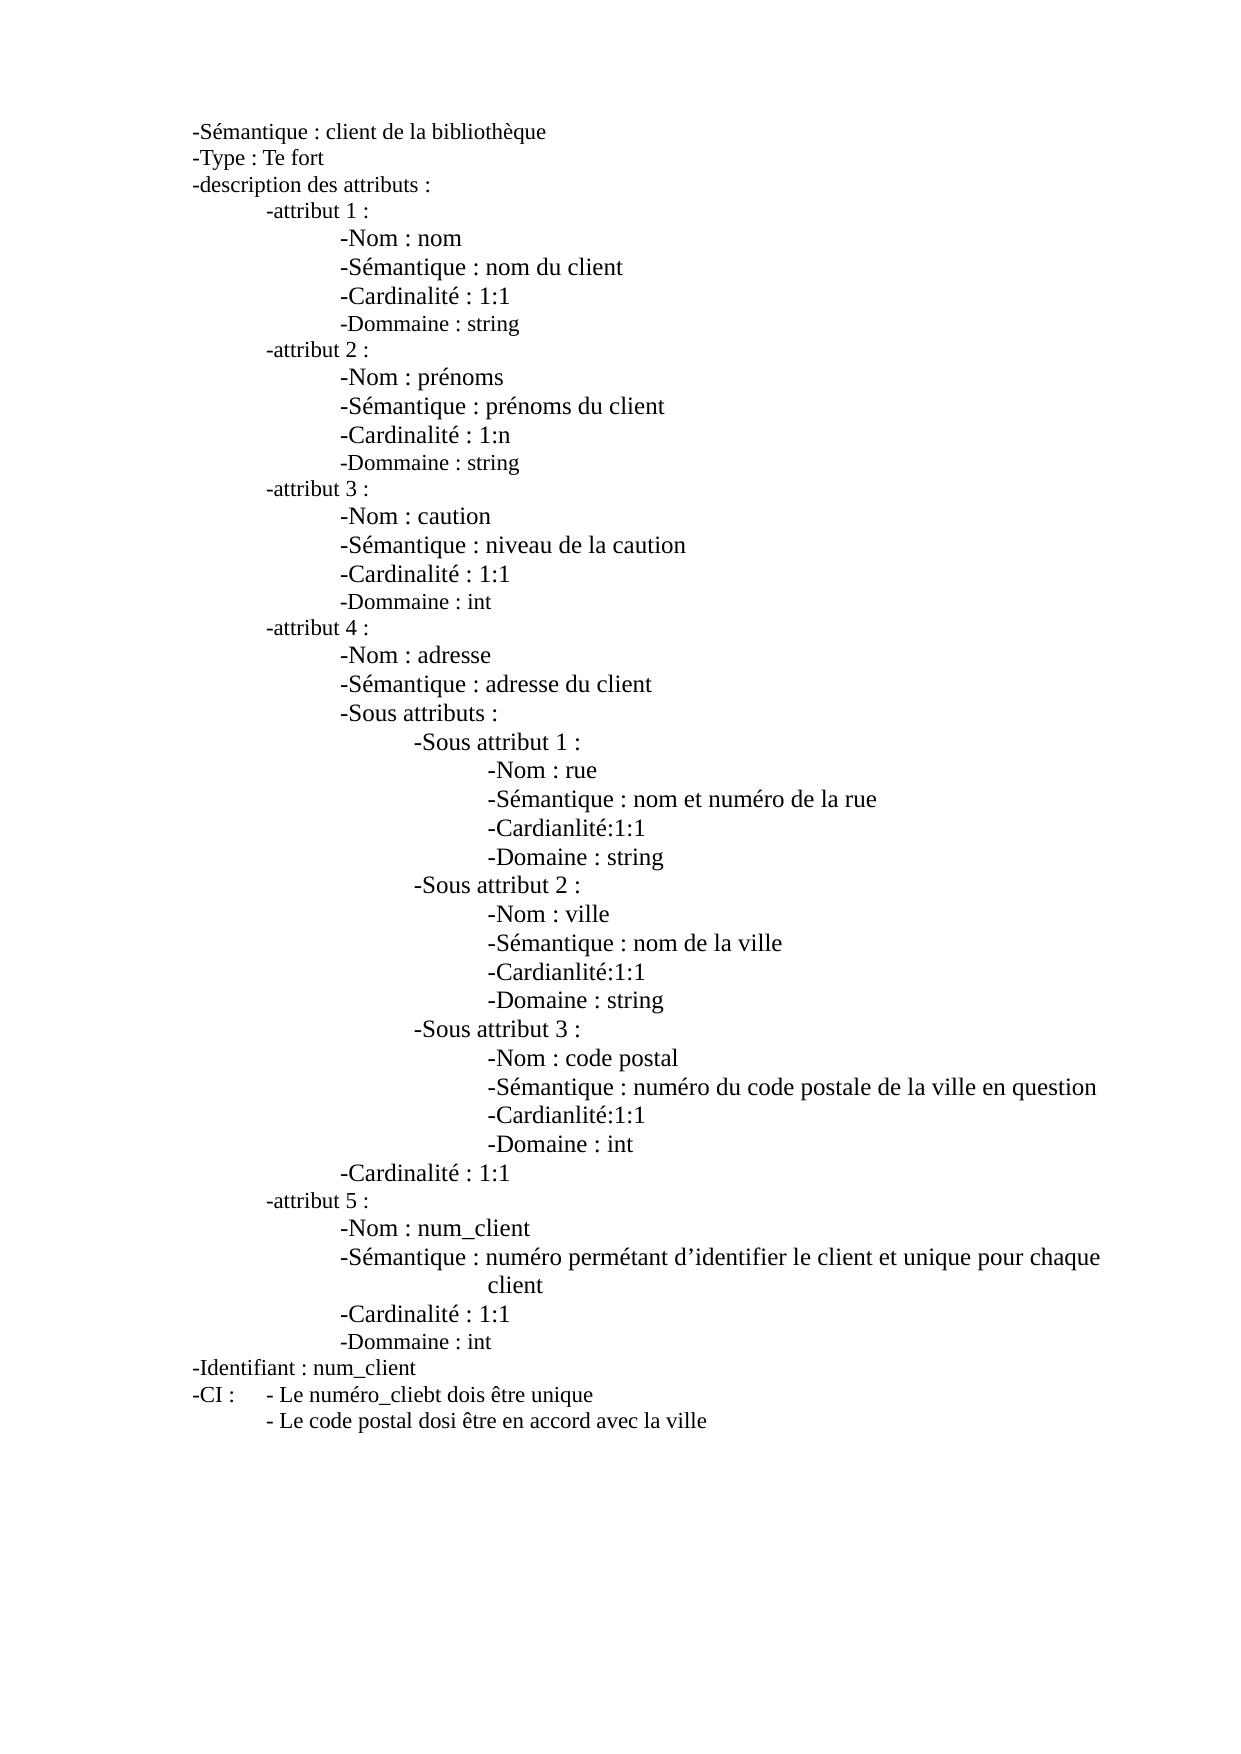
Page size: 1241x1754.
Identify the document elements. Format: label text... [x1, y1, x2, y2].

text -Sous attributs : [118, 698, 1122, 727]
text -Sémantique : prénoms du client [118, 391, 1122, 420]
text -Sémantique : client de la bibliothèque [118, 118, 1122, 144]
text -Dommaine : string [118, 449, 1122, 475]
text -Cardianlité:1:1 [118, 957, 1122, 985]
text -Nom : rue [118, 755, 1122, 784]
text -attribut 3 : [118, 475, 1122, 501]
text -Cardinalité : 1:1 [118, 281, 1122, 310]
text -Dommaine : int [118, 1328, 1122, 1354]
text -Domaine : int [118, 1129, 1122, 1158]
text -Sémantique : adresse du client [118, 669, 1122, 698]
text -attribut 4 : [118, 614, 1122, 640]
text -Cardinalité : 1:1 [118, 1299, 1122, 1328]
text -Nom : adresse [118, 640, 1122, 669]
text -Identifiant : num_client [118, 1354, 1122, 1381]
text -Nom : ville [118, 899, 1122, 928]
text -Sous attribut 3 : [118, 1014, 1122, 1043]
text -attribut 1 : [118, 197, 1122, 223]
text -Sémantique : numéro permétant d’identifier le client et unique pour chaque client [118, 1242, 1122, 1299]
text -Sémantique : numéro du code postale de la ville en question [118, 1072, 1122, 1100]
text -Nom : num_client [118, 1213, 1122, 1242]
text -Cardinalité : 1:n [118, 420, 1122, 449]
text -Type : Te fort [118, 144, 1122, 171]
text -description des attributs : [118, 171, 1122, 197]
text -Sémantique : nom et numéro de la rue [118, 784, 1122, 813]
text -Domaine : string [118, 985, 1122, 1014]
text -Sémantique : nom de la ville [118, 928, 1122, 957]
text -Cardianlité:1:1 [118, 813, 1122, 842]
text -Sémantique : niveau de la caution [118, 530, 1122, 559]
text -Nom : code postal [118, 1043, 1122, 1072]
text -attribut 2 : [118, 336, 1122, 362]
text -Cardinalité : 1:1 [118, 1158, 1122, 1187]
text -Nom : caution [118, 501, 1122, 530]
text -Nom : nom [118, 223, 1122, 252]
text -attribut 5 : [118, 1187, 1122, 1213]
text -Dommaine : string [118, 310, 1122, 336]
text -Sous attribut 1 : [118, 727, 1122, 755]
text -Cardianlité:1:1 [118, 1100, 1122, 1129]
text -Cardinalité : 1:1 [118, 559, 1122, 588]
text -Sémantique : nom du client [118, 252, 1122, 281]
text -CI : - Le numéro_cliebt dois être unique [118, 1381, 1122, 1407]
text -Domaine : string [118, 842, 1122, 870]
text - Le code postal dosi être en accord avec la ville [118, 1407, 1122, 1433]
text -Sous attribut 2 : [118, 870, 1122, 899]
text -Dommaine : int [118, 588, 1122, 614]
text -Nom : prénoms [118, 362, 1122, 391]
